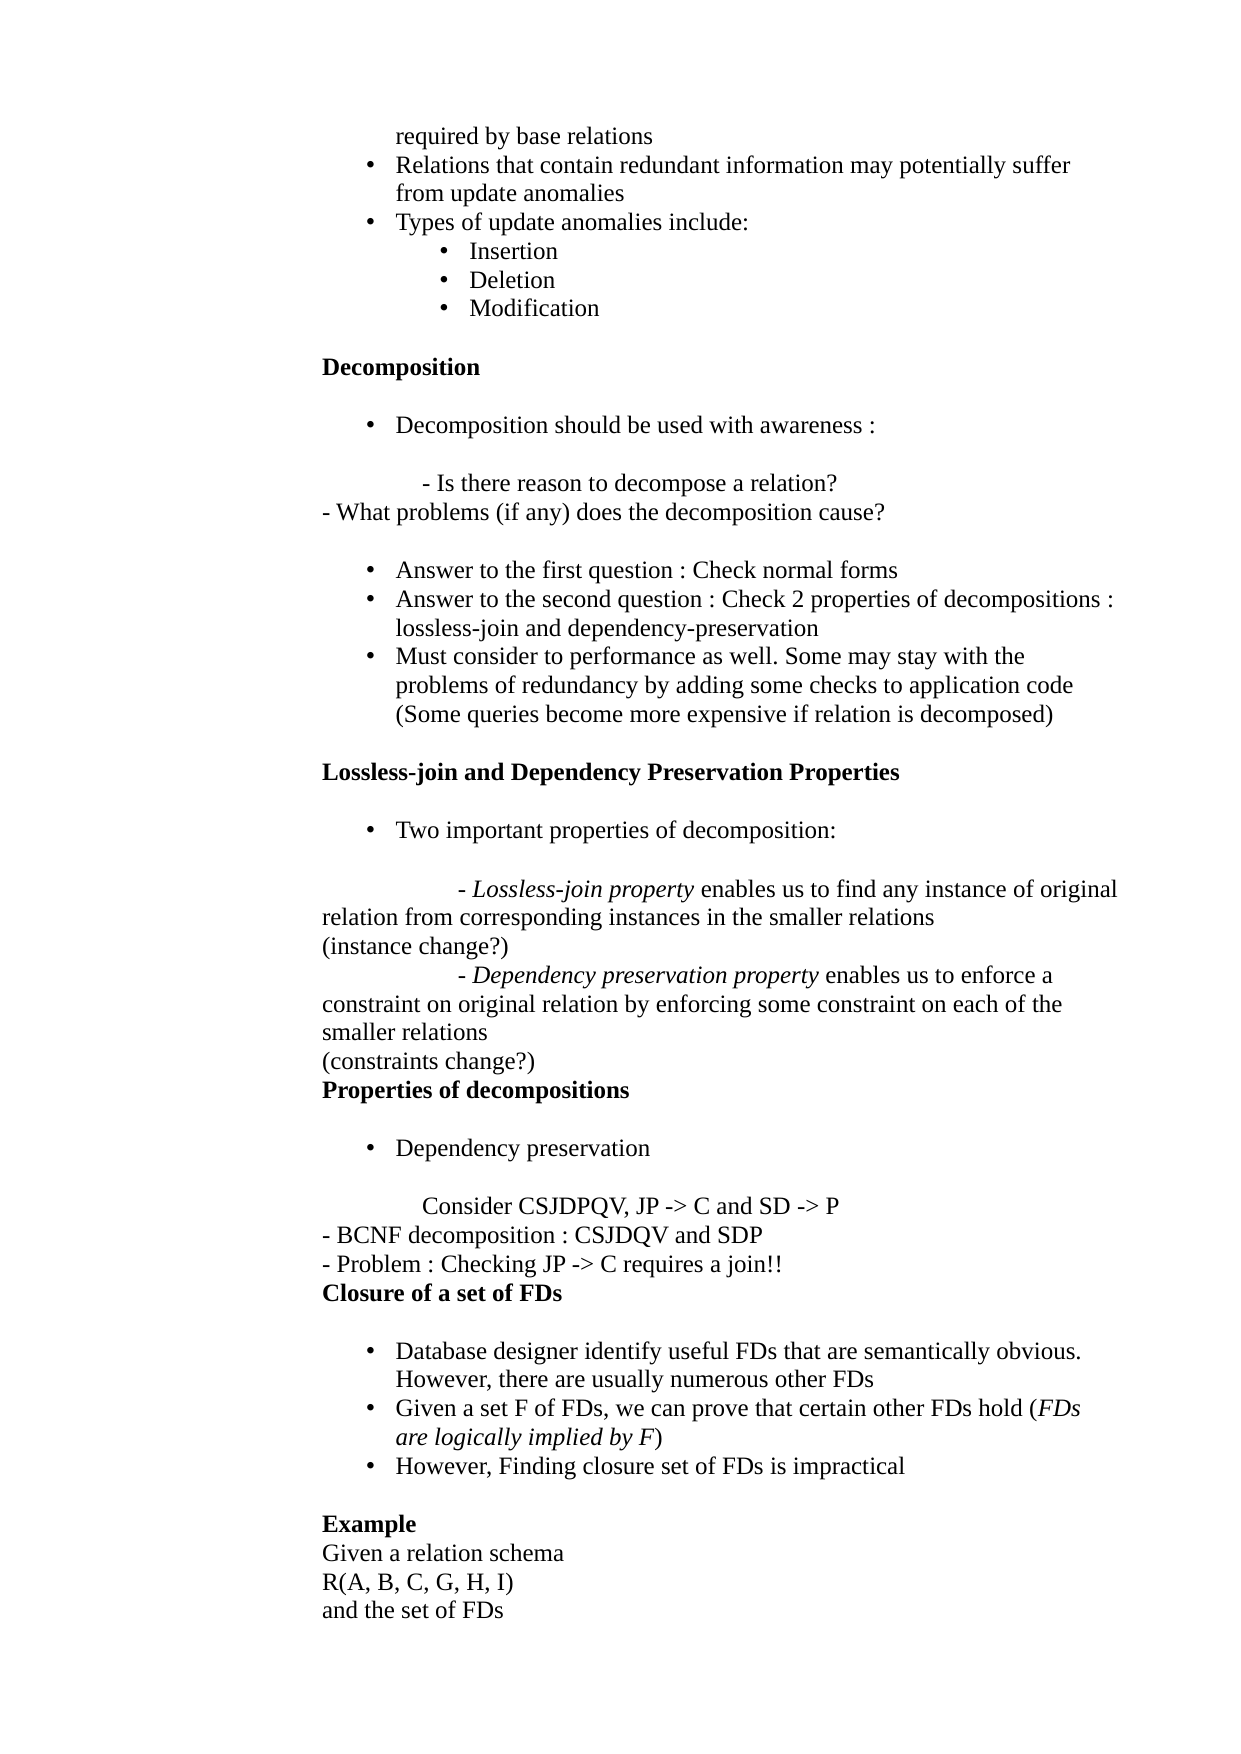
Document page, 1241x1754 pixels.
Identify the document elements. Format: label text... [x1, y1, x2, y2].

table_header [118, 118, 319, 1627]
table_header SCHEMA REFINEMENT AND NORMAL FORMS Chapter outline Normalization Functional Dependency Redundancy and update anomalies Decomposition Closure of a set of FDs Closure of a set of Attributes Normal forms Process of normalization Normalization A technique for producing a set of relations with desirable properties, given the data requirements of an enterprise. 2 main approaches for using normalization As a bottom-up technique to create set of relations As a validation technique to check structure of relations Characteristics of a suitable set of relations : Minimal number of attributes necessary to support the data requirements of the enterprise Attributes with a close logical relationship (described as functional dependency) are found in the same relation Minimal redundancy with each attribute represented only once with the important exception of attributes that form a foreign key Four most commonly used normal forms are first (1NF), second (2NF) and third (3NF) normal forms, and Boyce–Codd normal form (BCNF) A relation can be normalized to a specific form to prevent possible occurrence of update anomalies Functional Dependency (FD) Main concept associated with normalization. Functional Dependency Is a constraint on the set of legal relation Describes relationship between attributes in a relation If A and B are attributes of relation R, B is functionally dependent on A (denoted A -> B), if each value of A in R is associated with exactly one value of B in R (A and B may each consist of one or more attributes) X -> Y holds over relation R is, for every allowable instance r of R : if t1.X = t2.X, then t1.Y = t2.Y (Given 2 tuples in r, if the X values agree, then the Y values must also agree) AB -> C Main characteristics of functional dependencies used in normalization: have a 1:1 relationship between attribute(s) on left and right-hand side of a dependency; hold for all time; are nontrivial Some functional dependencies are said to be trivial because they are satisfied by all relations For example, A -> A is satisfied by all relations involving attribute A. Or AB -> A In general, a functional dependency of the form a -> b is trivial if b ? a Redundancy and update anomalies Major aim of relational database design is to group attributes into relations to minimize data redundancy and reduce file storage space required by base relations Relations that contain redundant information may potentially suffer from update anomalies Types of update anomalies include: Insertion Deletion Modification Decomposition Decomposition should be used with awareness : - Is there reason to decompose a relation? - What problems (if any) does the decomposition cause? Answer to the first question : Check normal forms Answer to the second question : Check 2 properties of decompositions : lossless-join and dependency-preservation Must consider to performance as well. Some may stay with the problems of redundancy by adding some checks to application code (Some queries become more expensive if relation is decomposed) Lossless-join and Dependency Preservation Properties Two important properties of decomposition: - Lossless-join property enables us to find any instance of original relation from corresponding instances in the smaller relations (instance change?) - Dependency preservation property enables us to enforce a constraint on original relation by enforcing some constraint on each of the smaller relations (constraints change?) Properties of decompositions Dependency preservation Consider CSJDPQV, JP -> C and SD -> P - BCNF decomposition : CSJDQV and SDP - Problem : Checking JP -> C requires a join!! Closure of a set of FDs Database designer identify useful FDs that are semantically obvious. However, there are usually numerous other FDs Given a set F of FDs, we can prove that certain other FDs hold (FDs are logically implied by F) However, Finding closure set of FDs is impractical Example Given a relation schema R(A, B, C, G, H, I) and the set of FDs A -> B A -> C CG -> H CG -> I B -> H The functional dependency A -> H is logically implied A -> B : if t1.A = t2.A, then t1.B = t2.B B -> H : if t1.B = t2.B, then t1.H = t2.H Therefore, A -> H : if t1.A = t2.A, then t1.H = t2.H Let F be a set of functional dependencies, the closure of F, denoted by F+, is the set of all functional dependencies logically implied by F Closure of a set of FDs Set of inference rules, called Armstrong’s axioms, specifies how new functional dependencies can be inferred from given ones Armstrong’s axioms are sound, because they do not generate any incorrect functional dependencies. They are complete, because for a given set F of functional dependencies, they allow us to generate all F+ Let A, B, and C be subsets of the attributes of relation R. Armstrong’s axioms are as follows: 1. Reflexivity If B is a subset of A, then A -> B 2. Augmentation If A -> B, then AC -> BC 3. Transitivity If A -> B and B -> C, then A -> C Reflexivity and Self-determination state that a set of attributes always determines any of its subsets or itself. These rules generate FDs that are always true, such FDs are trivial and are generally not interesting or useful Review some vocabularies Keys Superkey - K is a superkey for relation schema R if and only if K ? R Candidate Key - K is a candidate key for R if and only if K ? R (i.e., K is a super key), and for no a ? K, a ? R (i.e., K is minimal with respect to the number of attributes of which it is composed) Prime attributes - attributes that belong to any candidate key Primary Key – Pick one from the candidate keys Example Consider the universal relation R(A, B, C, D, E) And the set of functional dependencies F = {A->BC, CD->E, B->D, E->A} Compute A+, B+ Is B->C in the closure F+? Is CD->E in the closure F+? What are the candidate keys for R? Normal forms Normal forms based on FDs are 1NF, 2NF, 3NF, and BCNF 1NF : no repeating groups 2NF : in 1NF and no partial dependencies (where an attribute is dependent on only a part of a primary key -> composite key) 3NF : in 2NF and no transitive dependencies ( where a non-key attribute is dependent on another non-key attribute) BCNF – in 3NF and every determinant is a candidate key. Process of normalization [319, 118, 1122, 1627]
